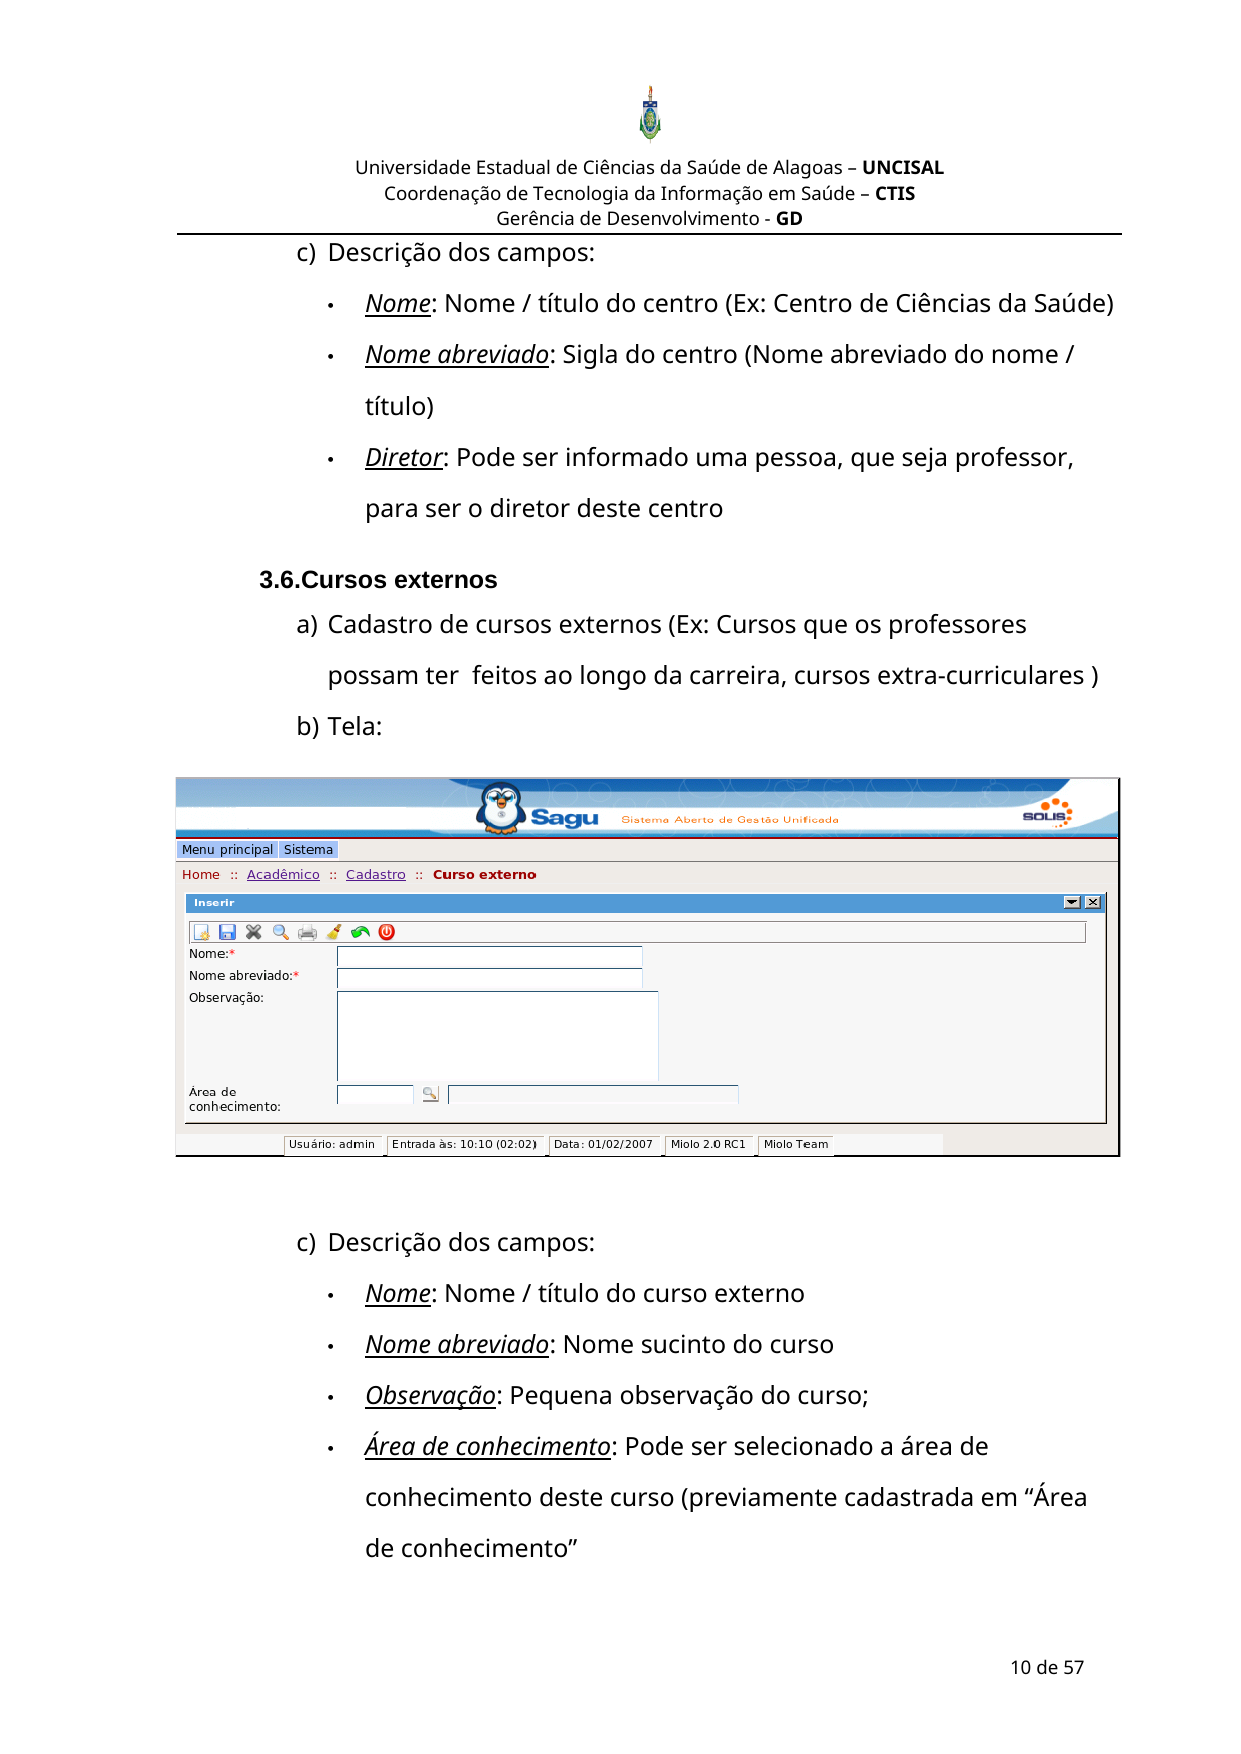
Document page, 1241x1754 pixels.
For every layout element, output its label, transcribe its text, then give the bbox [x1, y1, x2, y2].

list Cadastro de cursos externos (Ex: Cursos que os professores possam ter feitos ao longo da carreira, cursos extra-curriculares ) [290, 607, 1122, 692]
list Diretor: Pode ser informado uma pessoa, que seja professor, para ser o diretor deste centro [327, 439, 1122, 524]
list Nome: Nome / título do centro (Ex: Centro de Ciências da Saúde) [327, 286, 1122, 320]
list Tela: [290, 709, 1122, 743]
list Área de conhecimento: Pode ser selecionado a área de conhecimento deste curso (previamente cadastrada em “Área de conhecimento” [327, 1429, 1122, 1565]
list Descrição dos campos: [290, 235, 1122, 269]
list Observação: Pequena observação do curso; [327, 1378, 1122, 1412]
list Nome abreviado: Sigla do centro (Nome abreviado do nome / título) [327, 337, 1122, 422]
picture [638, 82, 662, 146]
picture [175, 777, 1121, 1157]
list Nome abreviado: Nome sucinto do curso [327, 1327, 1122, 1361]
subtitle Cursos externos [252, 566, 1122, 594]
list Nome: Nome / título do curso externo [327, 1276, 1122, 1310]
list Descrição dos campos: [290, 1225, 1122, 1259]
